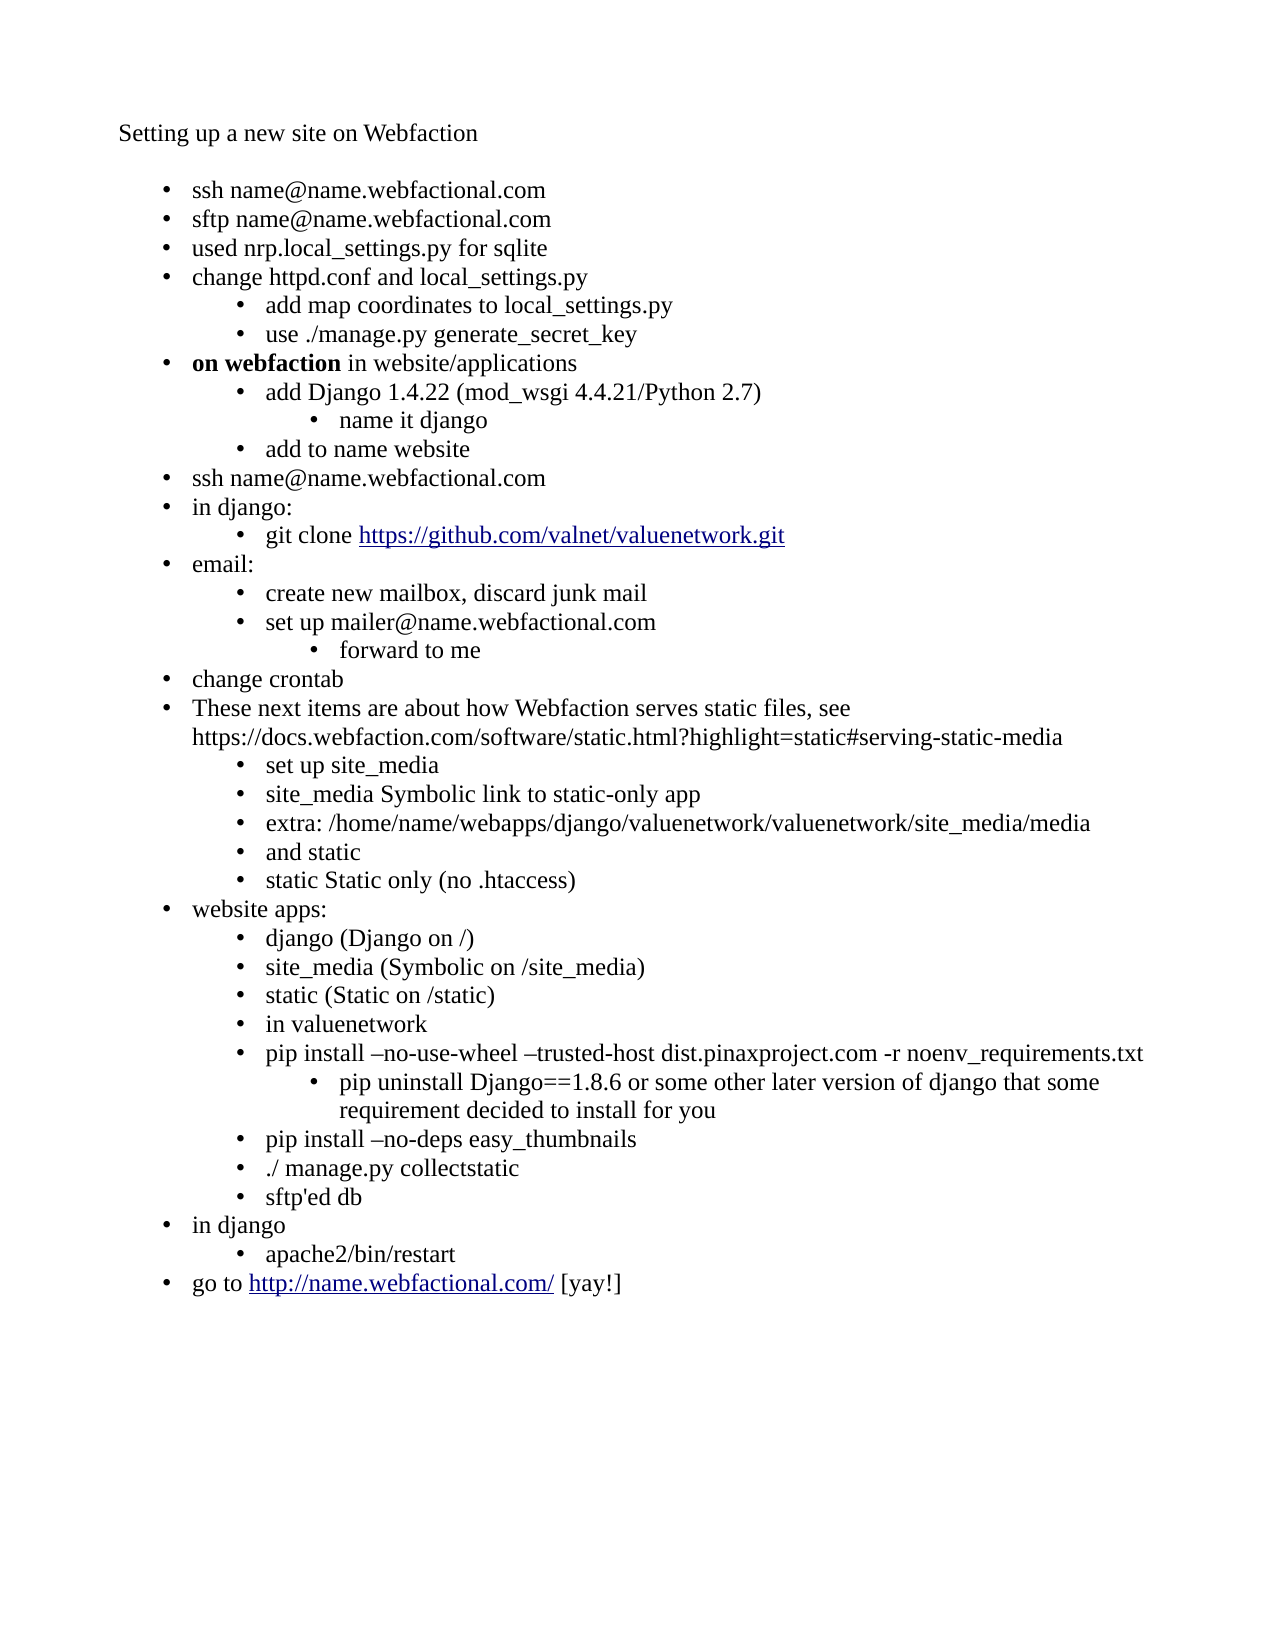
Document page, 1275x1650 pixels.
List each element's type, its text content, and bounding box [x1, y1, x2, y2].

list and static [236, 837, 1157, 866]
list extra: /home/name/webapps/django/valuenetwork/valuenetwork/site_media/media [236, 808, 1157, 837]
list use ./manage.py generate_secret_key [236, 319, 1157, 348]
list static (Static on /static) [236, 981, 1157, 1009]
list git clone https://github.com/valnet/valuenetwork.git [236, 521, 1157, 549]
list website apps: [162, 894, 1157, 923]
list in valuenetwork [236, 1009, 1157, 1038]
text Setting up a new site on Webfaction [118, 118, 1157, 147]
list ./ manage.py collectstatic [236, 1153, 1157, 1182]
list sftp name@name.webfactional.com [162, 204, 1157, 233]
list create new mailbox, discard junk mail [236, 578, 1157, 607]
list static Static only (no .htaccess) [236, 866, 1157, 894]
list name it django [309, 406, 1157, 434]
list site_media (Symbolic on /site_media) [236, 952, 1157, 981]
list email: [162, 549, 1157, 578]
list pip install –no-use-wheel –trusted-host dist.pinaxproject.com -r noenv_requirements.txt [236, 1038, 1157, 1067]
list forward to me [309, 636, 1157, 664]
list set up mailer@name.webfactional.com [236, 607, 1157, 636]
list change httpd.conf and local_settings.py [162, 262, 1157, 291]
list add map coordinates to local_settings.py [236, 291, 1157, 319]
list ssh name@name.webfactional.com [162, 463, 1157, 492]
list pip uninstall Django==1.8.6 or some other later version of django that some requirement decided to install for you [309, 1067, 1157, 1124]
list These next items are about how Webfaction serves static files, see https://docs.webfaction.com/software/static.html?highlight=static#serving-static-media [162, 693, 1157, 751]
list change crontab [162, 664, 1157, 693]
list pip install –no-deps easy_thumbnails [236, 1124, 1157, 1153]
list site_media Symbolic link to static-only app [236, 779, 1157, 808]
list go to http://name.webfactional.com/ [yay!] [162, 1268, 1157, 1297]
list ssh name@name.webfactional.com [162, 176, 1157, 204]
list add to name website [236, 434, 1157, 463]
list sftp'ed db [236, 1182, 1157, 1211]
list set up site_media [236, 751, 1157, 779]
list add Django 1.4.22 (mod_wsgi 4.4.21/Python 2.7) [236, 377, 1157, 406]
list apache2/bin/restart [236, 1239, 1157, 1268]
list in django: [162, 492, 1157, 521]
list django (Django on /) [236, 923, 1157, 952]
list used nrp.local_settings.py for sqlite [162, 233, 1157, 262]
list on webfaction in website/applications [162, 348, 1157, 377]
list in django [162, 1211, 1157, 1239]
